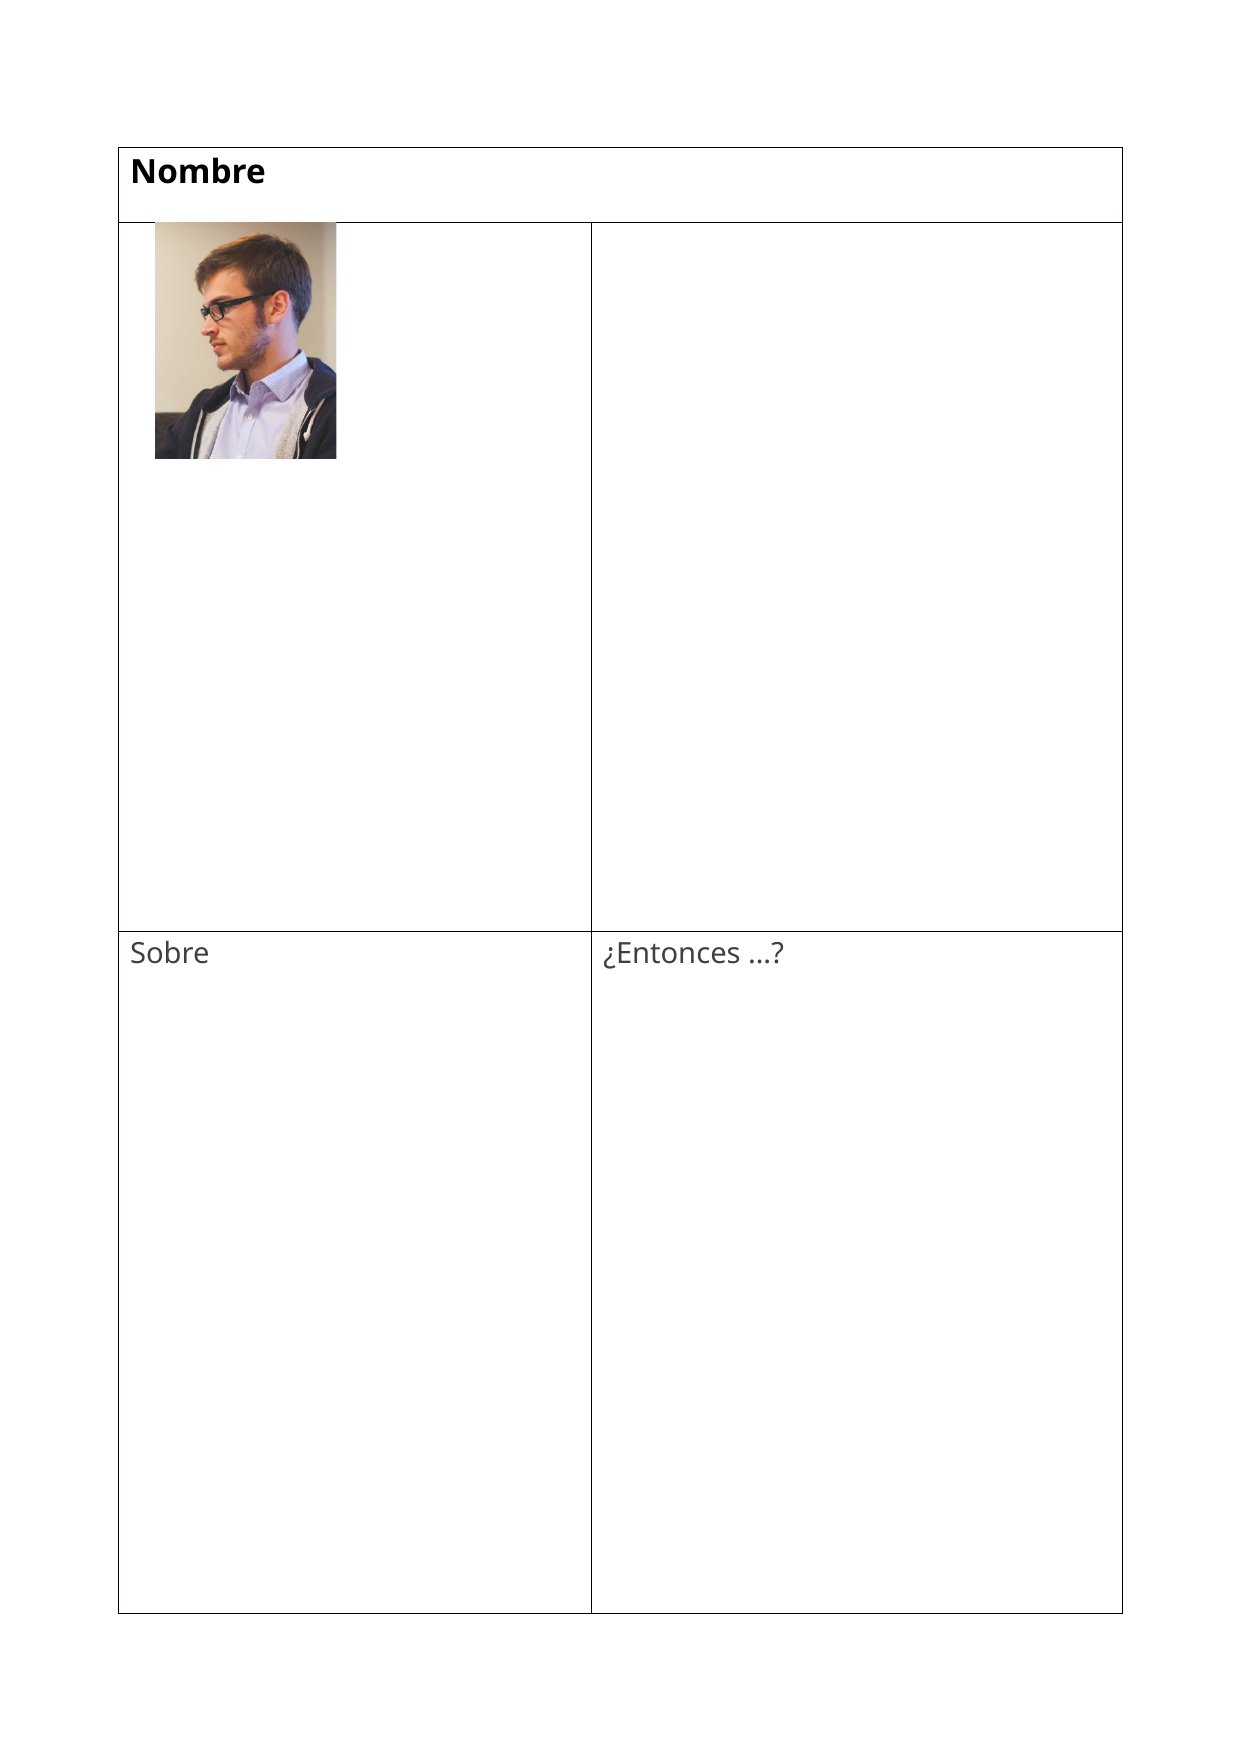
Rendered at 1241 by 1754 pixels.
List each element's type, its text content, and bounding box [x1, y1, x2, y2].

table_cell Sobre [119, 932, 591, 1612]
table_cell [119, 223, 591, 931]
table_cell ¿Entonces …? [592, 932, 1122, 1612]
table_header Nombre [119, 148, 1122, 222]
picture [155, 222, 337, 459]
table_cell [592, 223, 1122, 931]
